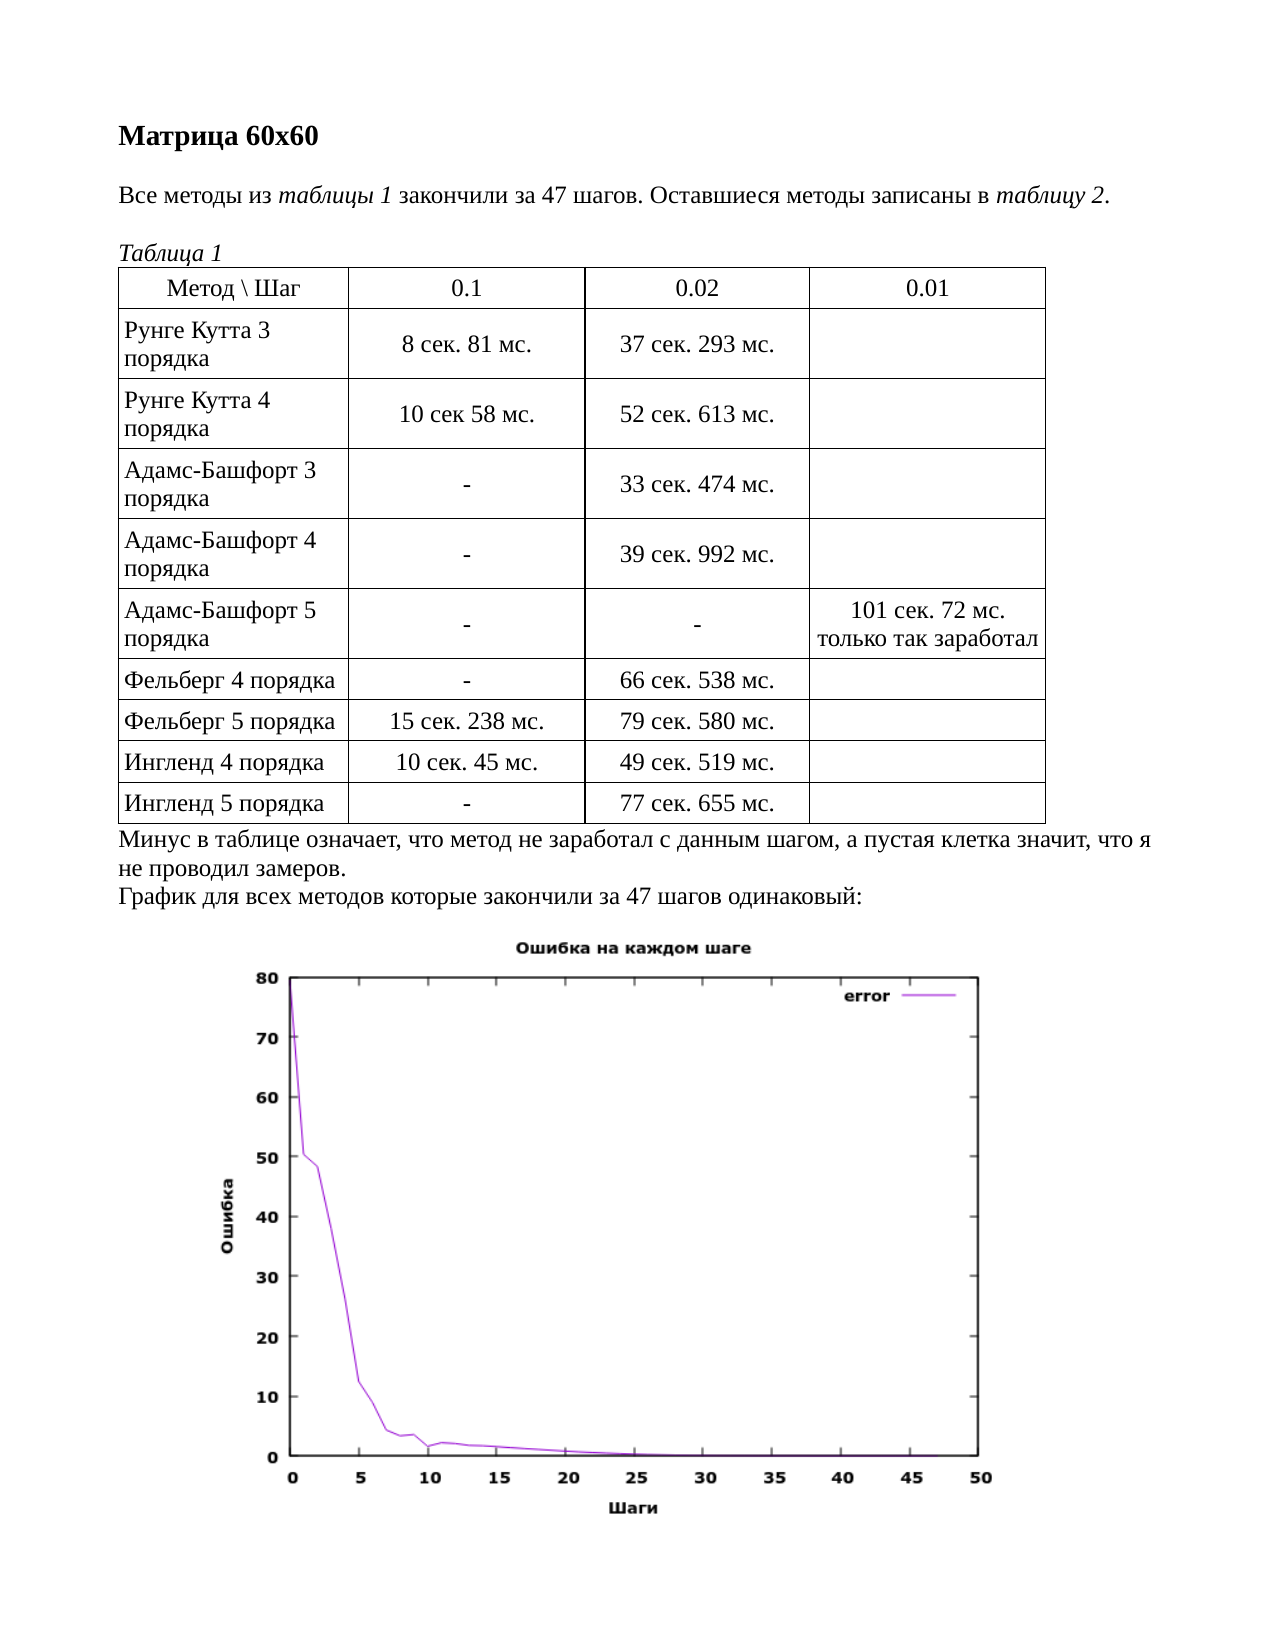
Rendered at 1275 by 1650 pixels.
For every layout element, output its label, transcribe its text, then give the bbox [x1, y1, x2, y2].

table_cell [810, 309, 1045, 378]
table_header 0.02 [586, 268, 809, 308]
table_cell 10 сек. 45 мс. [349, 741, 584, 782]
table_cell Фельберг 5 порядка [119, 700, 348, 740]
table_cell Ингленд 5 порядка [119, 783, 348, 823]
table_cell 37 сек. 293 мс. [586, 309, 809, 378]
table_header Метод \ Шаг [119, 268, 348, 308]
table_cell - [349, 589, 584, 658]
table_cell Рунге Кутта 4 порядка [119, 379, 348, 448]
table_cell 77 сек. 655 мс. [586, 783, 809, 823]
table_cell Адамс-Башфорт 4 порядка [119, 519, 348, 588]
text Матрица 60x60 [118, 118, 1157, 152]
text Минус в таблице означает, что метод не заработал с данным шагом, а пустая клетка значит, что я не проводил замеров. [118, 824, 1157, 881]
table_cell 8 сек. 81 мс. [349, 309, 584, 378]
table_cell 10 сек 58 мс. [349, 379, 584, 448]
table_cell Адамс-Башфорт 5 порядка [119, 589, 348, 658]
table_cell Ингленд 4 порядка [119, 741, 348, 782]
table_cell Фельберг 4 порядка [119, 659, 348, 699]
table_cell - [349, 659, 584, 699]
table_cell 52 сек. 613 мс. [586, 379, 809, 448]
table_cell [810, 741, 1045, 782]
text Таблица 1 [118, 238, 1157, 267]
table_cell 33 сек. 474 мс. [586, 449, 809, 518]
table_cell - [349, 783, 584, 823]
table_cell [810, 379, 1045, 448]
table_header 0.1 [349, 268, 584, 308]
text Все методы из таблицы 1 закончили за 47 шагов. Оставшиеся методы записаны в таблицу 2. [118, 180, 1157, 209]
table_cell 39 сек. 992 мс. [586, 519, 809, 588]
table_cell - [349, 449, 584, 518]
table_cell - [349, 519, 584, 588]
table_cell 49 сек. 519 мс. [586, 741, 809, 782]
table_cell - [586, 589, 809, 658]
table_cell 15 сек. 238 мс. [349, 700, 584, 740]
table_cell [810, 659, 1045, 699]
table_cell [810, 700, 1045, 740]
table_cell 79 сек. 580 мс. [586, 700, 809, 740]
table_cell 101 сек. 72 мс. только так заработал [810, 589, 1045, 658]
table_cell Адамс-Башфорт 3 порядка [119, 449, 348, 518]
table_cell [810, 519, 1045, 588]
table_header 0.01 [810, 268, 1045, 308]
table_cell 66 сек. 538 мс. [586, 659, 809, 699]
table_cell Рунге Кутта 3 порядка [119, 309, 348, 378]
table_cell [810, 783, 1045, 823]
picture [207, 916, 1012, 1520]
table_cell [810, 449, 1045, 518]
text График для всех методов которые закончили за 47 шагов одинаковый: [118, 881, 1157, 910]
